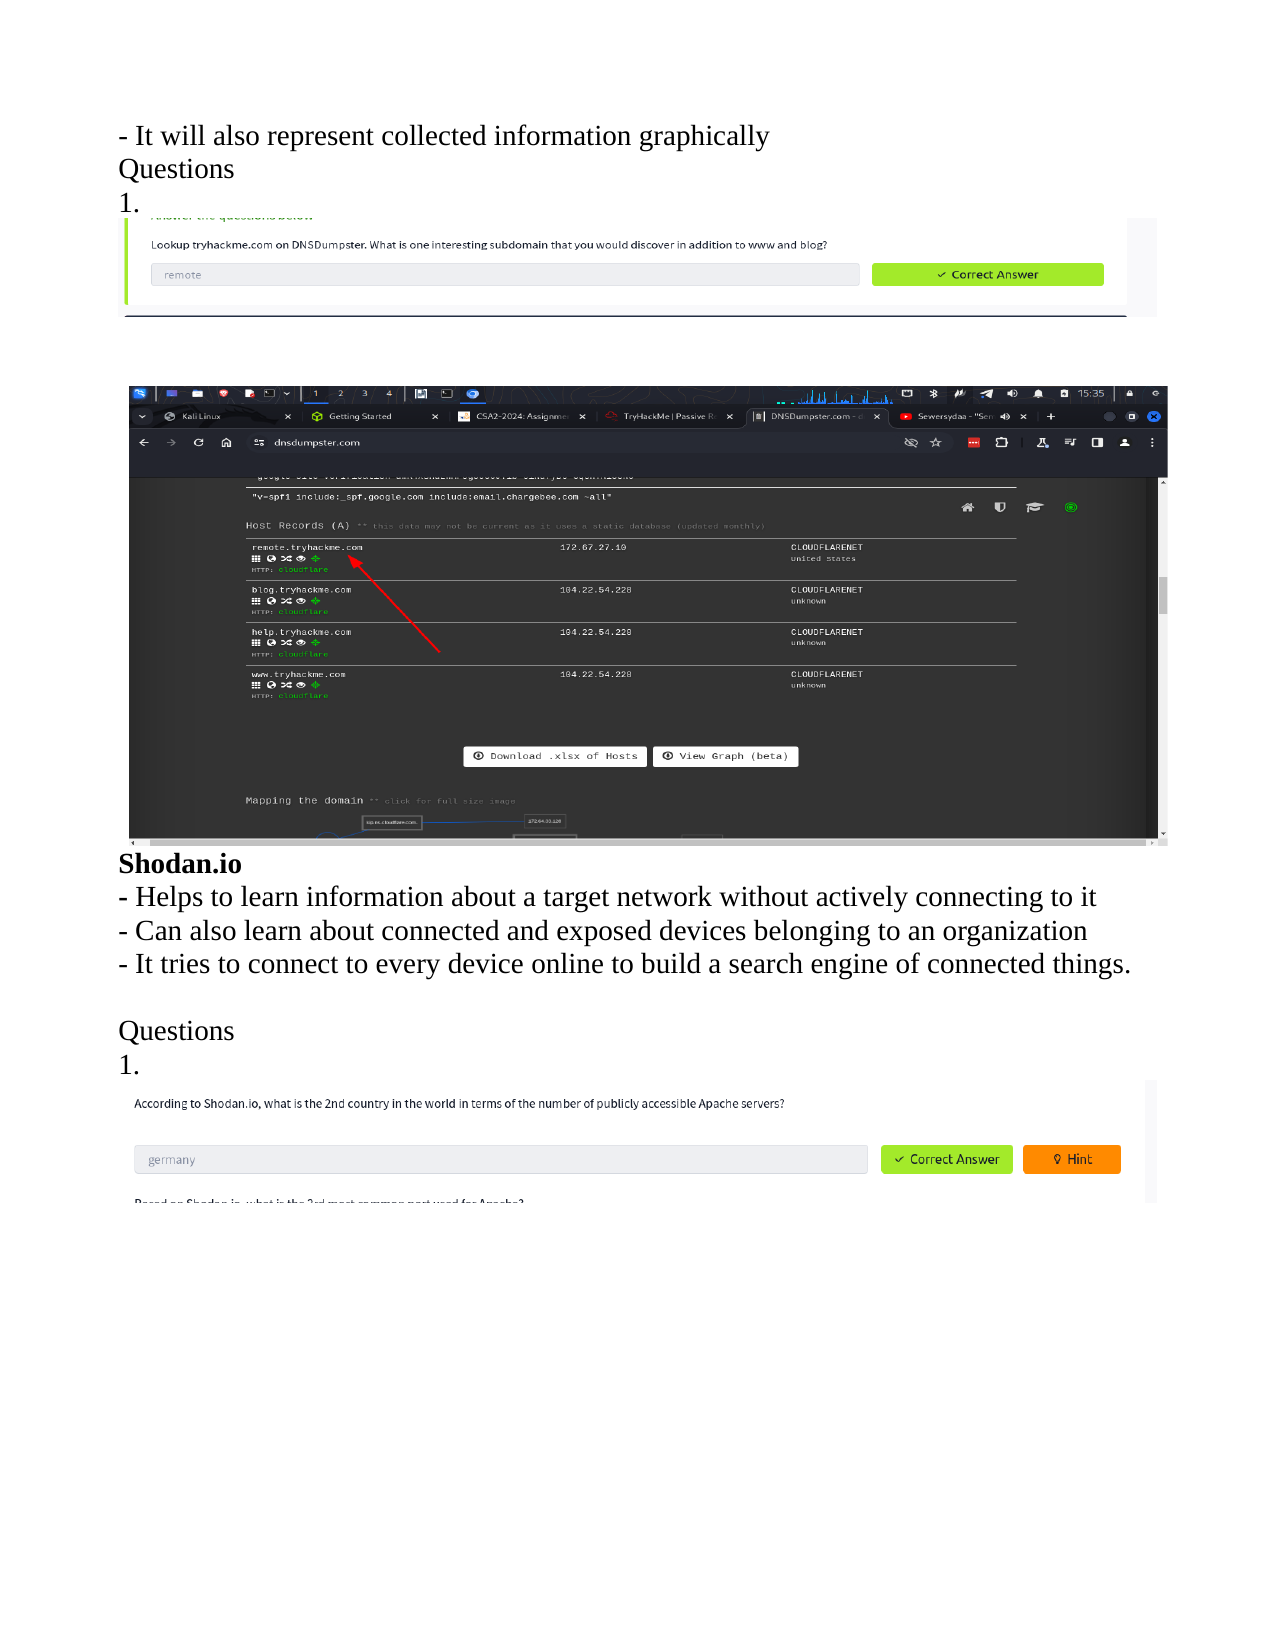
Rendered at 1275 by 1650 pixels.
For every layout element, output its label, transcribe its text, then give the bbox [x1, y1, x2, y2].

picture [129, 386, 1168, 846]
text Shodan.io [118, 383, 1157, 879]
text - Can also learn about connected and exposed devices belonging to an organization [118, 913, 1157, 946]
text - It will also represent collected information graphically [118, 118, 1157, 152]
text - It tries to connect to every device online to build a search engine of connected things. [118, 946, 1157, 980]
text Questions [118, 1013, 1157, 1047]
text 1. [118, 1047, 1157, 1080]
text 1. [118, 185, 1157, 218]
text - Helps to learn information about a target network without actively connecting to it [118, 879, 1157, 913]
text Questions [118, 152, 1157, 185]
picture [118, 218, 1157, 317]
picture [118, 1080, 1157, 1203]
